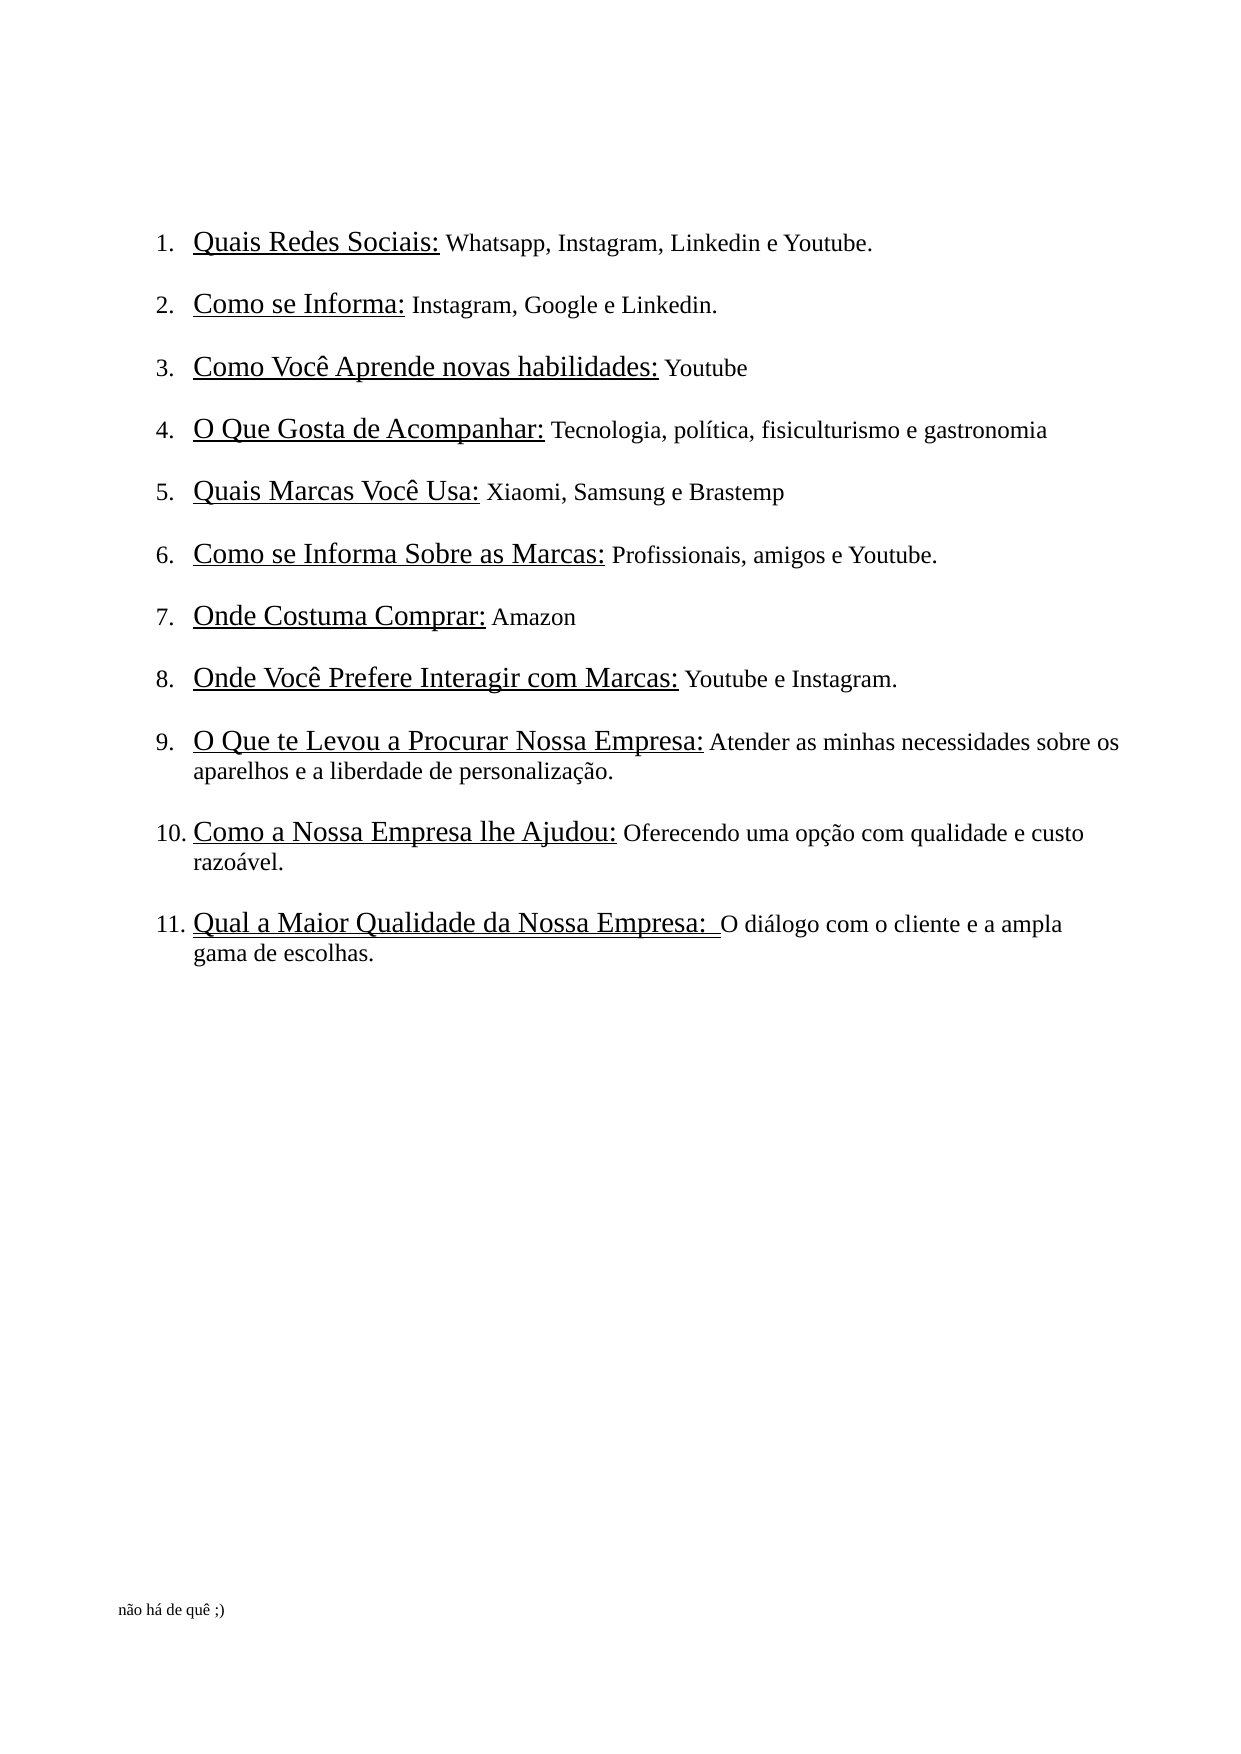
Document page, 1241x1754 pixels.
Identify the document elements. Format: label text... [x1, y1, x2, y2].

list O Que te Levou a Procurar Nossa Empresa: Atender as minhas necessidades sobre os aparelhos e a liberdade de personalização. [156, 723, 1122, 785]
list Onde Costuma Comprar: Amazon [156, 598, 1122, 632]
list Como se Informa Sobre as Marcas: Profissionais, amigos e Youtube. [156, 536, 1122, 569]
text não há de quê ;) [118, 1599, 1122, 1619]
list Quais Redes Sociais: Whatsapp, Instagram, Linkedin e Youtube. [156, 224, 1122, 258]
list Como se Informa: Instagram, Google e Linkedin. [156, 287, 1122, 320]
list Onde Você Prefere Interagir com Marcas: Youtube e Instagram. [156, 660, 1122, 694]
list Como a Nossa Empresa lhe Ajudou: Oferecendo uma opção com qualidade e custo razoável. [156, 814, 1122, 876]
list Qual a Maior Qualidade da Nossa Empresa: O diálogo com o cliente e a ampla gama de escolhas. [156, 905, 1122, 967]
list Como Você Aprende novas habilidades: Youtube [156, 349, 1122, 382]
list Quais Marcas Você Usa: Xiaomi, Samsung e Brastemp [156, 473, 1122, 507]
list O Que Gosta de Acompanhar: Tecnologia, política, fisiculturismo e gastronomia [156, 411, 1122, 445]
